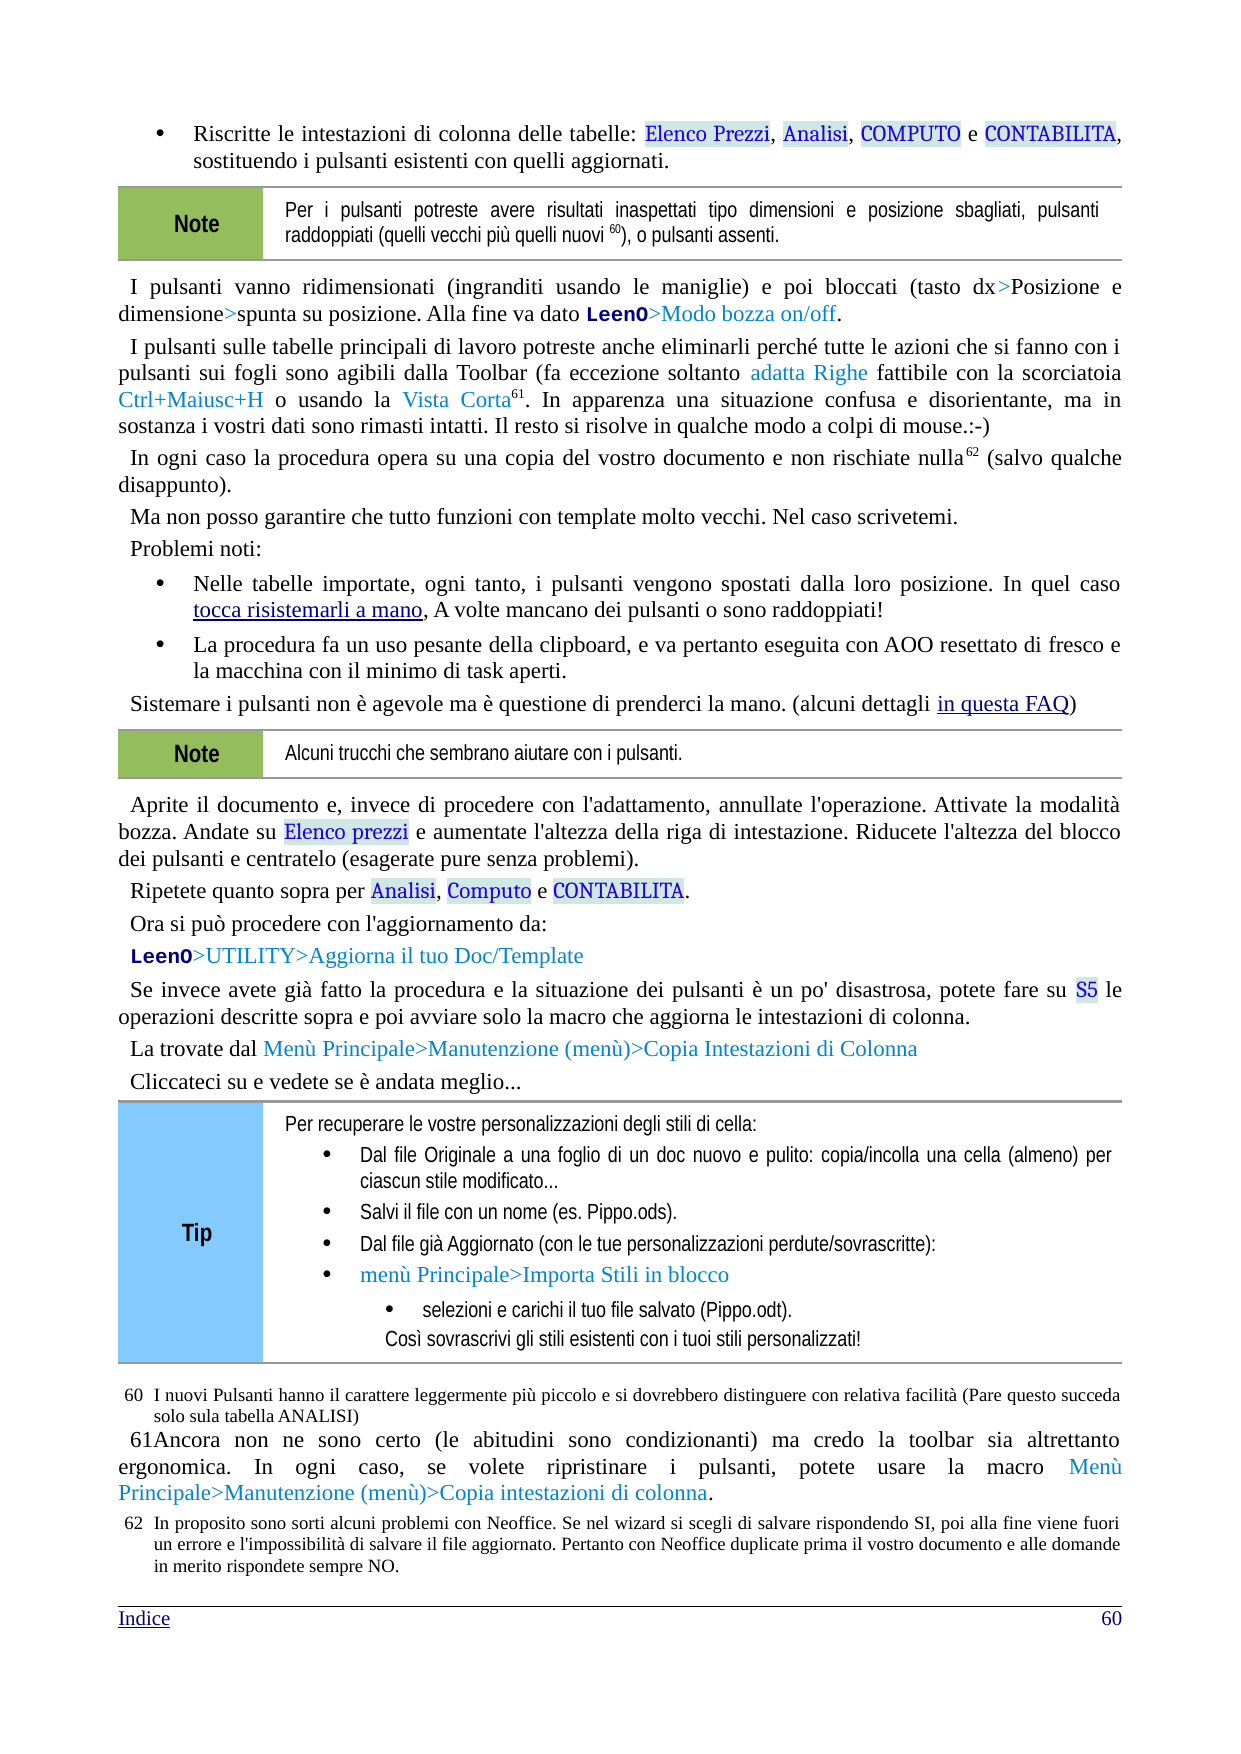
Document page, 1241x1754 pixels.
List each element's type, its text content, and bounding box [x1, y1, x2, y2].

text Ma non posso garantire che tutto funzioni con template molto vecchi. Nel caso scrivetemi. [118, 503, 1122, 529]
text La trovate dal Menù Principale>Manutenzione (menù)>Copia Intestazioni di Colonna [118, 1035, 1122, 1062]
text Aprite il documento e, invece di procedere con l'adattamento, annullate l'operazione. Attivate la modalità bozza. Andate su Elenco prezzi e aumentate l'altezza della riga di intestazione. Riducete l'altezza del blocco dei pulsanti e centratelo (esagerate pure senza problemi). [118, 791, 1122, 871]
text Ancora non ne sono certo (le abitudini sono condizionanti) ma credo la toolbar sia altrettanto ergonomica. In ogni caso, se volete ripristinare i pulsanti, potete usare la macro Menù Principale>Manutenzione (menù)>Copia intestazioni di colonna. [118, 1427, 1122, 1506]
table_header Note [118, 188, 263, 259]
table_header Per i pulsanti potreste avere risultati inaspettati tipo dimensioni e posizione sbagliati, pulsanti raddoppiati (quelli vecchi più quelli nuovi ), o pulsanti assenti. [264, 188, 1122, 259]
list La procedura fa un uso pesante della clipboard, e va pertanto eseguita con AOO resettato di fresco e la macchina con il minimo di task aperti. [156, 629, 1122, 684]
text I pulsanti vanno ridimensionati (ingranditi usando le maniglie) e poi bloccati (tasto dx>Posizione e dimensione>spunta su posizione. Alla fine va dato LeenO>Modo bozza on/off. [118, 273, 1122, 327]
table_header Per recuperare le vostre personalizzazioni degli stili di cella: Dal file Originale a una foglio di un doc nuovo e pulito: copia/incolla una cella (almeno) per ciascun stile modificato... Salvi il file con un nome (es. Pippo.ods). Dal file già Aggiornato (con le tue personalizzazioni perdute/sovrascritte): menù Principale>Importa Stili in blocco selezioni e carichi il tuo file salvato (Pippo.odt). Così sovrascrivi gli stili esistenti con i tuoi stili personalizzati! [264, 1103, 1122, 1362]
text Sistemare i pulsanti non è agevole ma è questione di prenderci la mano. (alcuni dettagli in questa FAQ) [118, 690, 1122, 716]
text Ora si può procedere con l'aggiornamento da: [118, 910, 1122, 937]
table_header Note [118, 731, 263, 777]
text I pulsanti sulle tabelle principali di lavoro potreste anche eliminarli perché tutte le azioni che si fanno con i pulsanti sui fogli sono agibili dalla Toolbar (fa eccezione soltanto adatta Righe fattibile con la scorciatoia Ctrl+Maiusc+H o usando la Vista Corta. In apparenza una situazione confusa e disorientante, ma in sostanza i vostri dati sono rimasti intatti. Il resto si risolve in qualche modo a colpi di mouse.:-) [118, 333, 1122, 438]
text Cliccateci su e vedete se è andata meglio... [118, 1068, 1122, 1094]
text In proposito sono sorti alcuni problemi con Neoffice. Se nel wizard si scegli di salvare rispondendo SI, poi alla fine viene fuori un errore e l'impossibilità di salvare il file aggiornato. Pertanto con Neoffice duplicate prima il vostro documento e alle domande in merito rispondete sempre NO. [124, 1512, 1122, 1576]
table_header Alcuni trucchi che sembrano aiutare con i pulsanti. [264, 731, 1122, 777]
text In ogni caso la procedura opera su una copia del vostro documento e non rischiate nulla (salvo qualche disappunto). [118, 444, 1122, 497]
text Ripetete quanto sopra per Analisi, Computo e CONTABILITA. [118, 877, 1122, 904]
text Problemi noti: [118, 535, 1122, 562]
list Nelle tabelle importate, ogni tanto, i pulsanti vengono spostati dalla loro posizione. In quel caso tocca risistemarli a mano, A volte mancano dei pulsanti o sono raddoppiati! [156, 568, 1122, 623]
text Se invece avete già fatto la procedura e la situazione dei pulsanti è un po' disastrosa, potete fare su S5 le operazioni descritte sopra e poi avviare solo la macro che aggiorna le intestazioni di colonna. [118, 976, 1122, 1029]
text LeenO>UTILITY>Aggiorna il tuo Doc/Template [118, 942, 1122, 970]
table_header Tip [118, 1103, 263, 1362]
list Riscritte le intestazioni di colonna delle tabelle: Elenco Prezzi, Analisi, COMPUTO e CONTABILITA, sostituendo i pulsanti esistenti con quelli aggiornati. [156, 118, 1122, 174]
